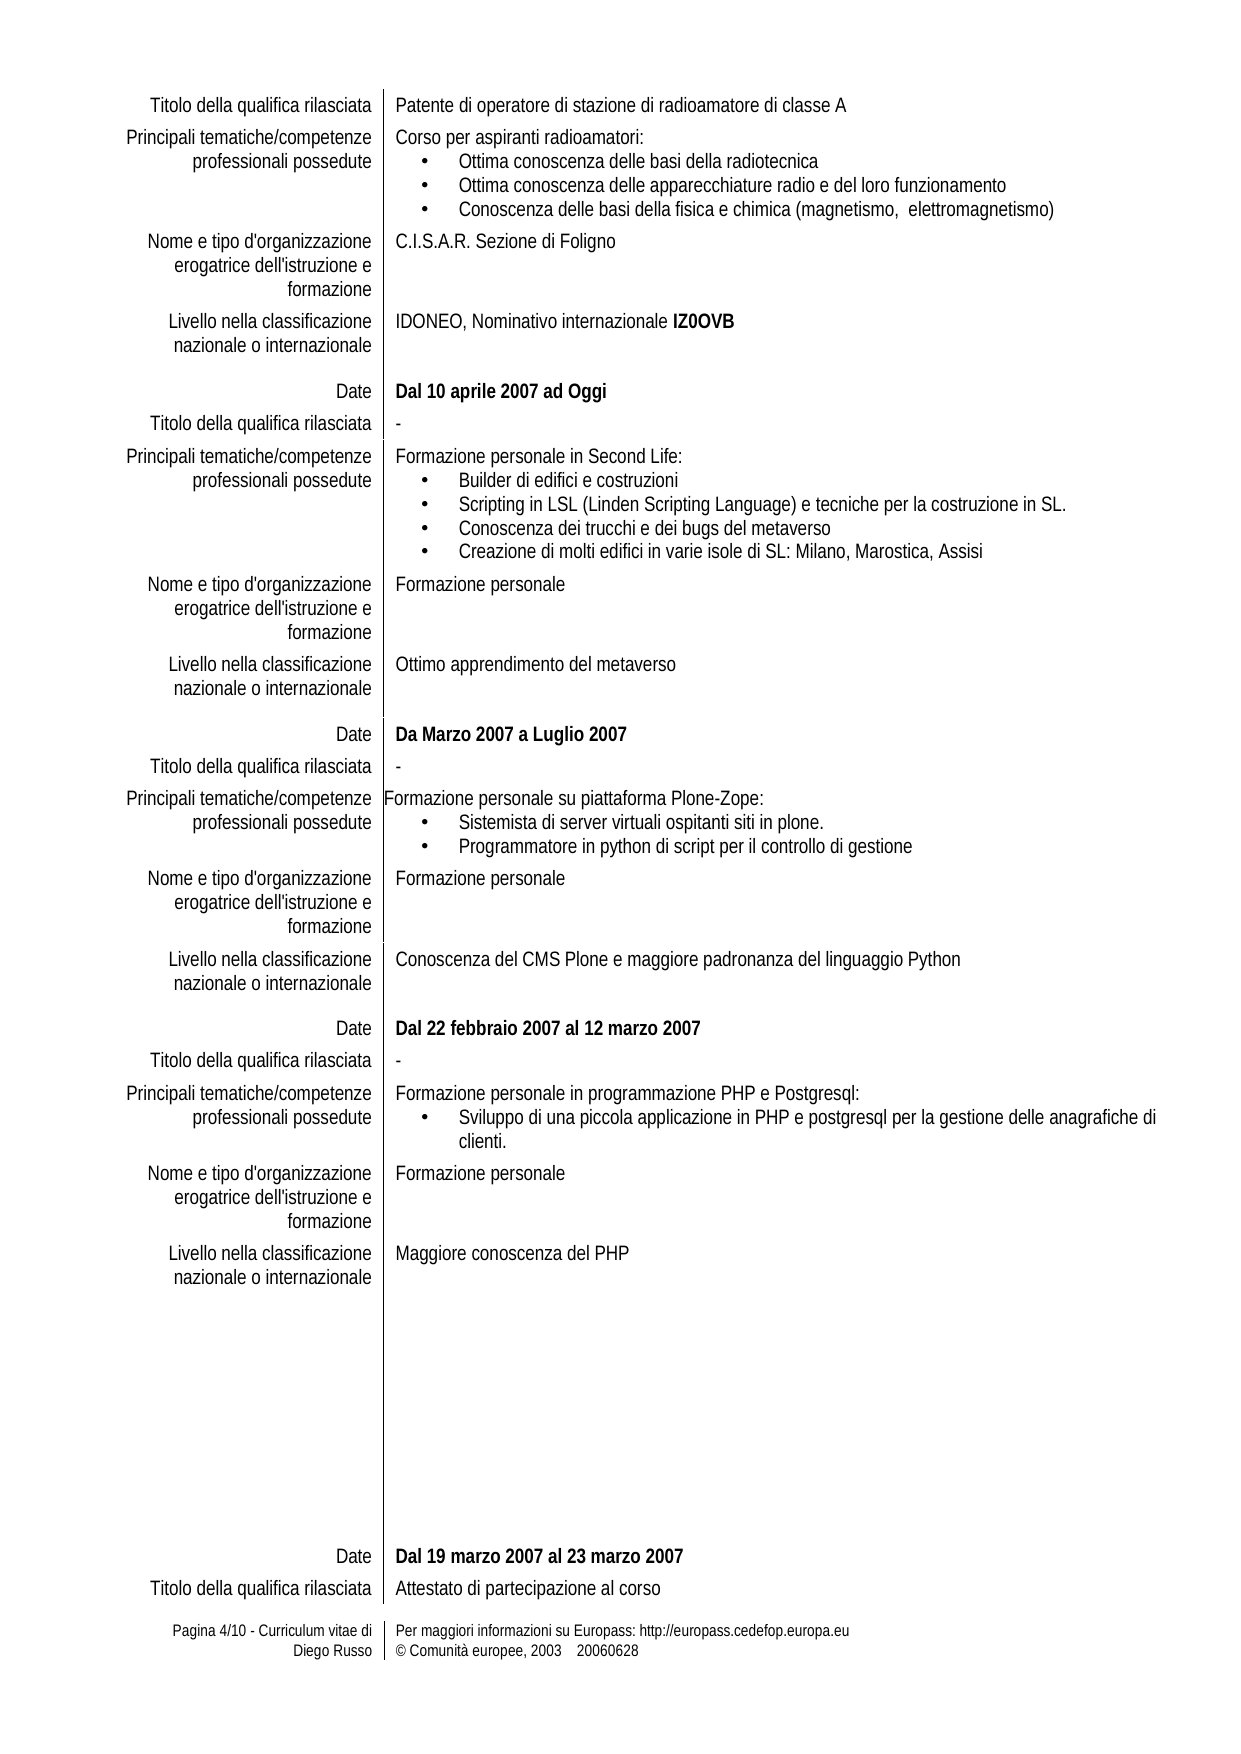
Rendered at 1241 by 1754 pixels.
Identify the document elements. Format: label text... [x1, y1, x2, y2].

table_cell Titolo della qualifica rilasciata [89, 1044, 383, 1077]
table_cell Date [89, 718, 383, 750]
table_cell Livello nella classificazione nazionale o internazionale [89, 305, 383, 362]
table_cell [384, 999, 1181, 1012]
table_cell [384, 362, 1181, 375]
table_cell Principali tematiche/competenze professionali possedute [89, 440, 383, 568]
table_cell Nome e tipo d'organizzazione erogatrice dell'istruzione e formazione [89, 568, 383, 648]
table_cell Formazione personale su piattaforma Plone-Zope: Sistemista di server virtuali ospitanti siti in plone. Programmatore in python di script per il controllo di gestione [384, 782, 1181, 862]
table_cell - [384, 1044, 1181, 1077]
table_cell Titolo della qualifica rilasciata [89, 750, 383, 782]
table_cell Titolo della qualifica rilasciata [89, 1572, 383, 1604]
table_cell Livello nella classificazione nazionale o internazionale [89, 943, 383, 999]
table_cell Livello nella classificazione nazionale o internazionale [89, 648, 383, 704]
table_cell Formazione personale in Second Life: Builder di edifici e costruzioni Scripting in LSL (Linden Scripting Language) e tecniche per la costruzione in SL. Conoscenza dei trucchi e dei bugs del metaverso Creazione di molti edifici in varie isole di SL: Milano, Marostica, Assisi [384, 440, 1181, 568]
table_cell Nome e tipo d'organizzazione erogatrice dell'istruzione e formazione [89, 862, 383, 942]
table_cell Titolo della qualifica rilasciata [89, 407, 383, 439]
table_cell Principali tematiche/competenze professionali possedute [89, 1077, 383, 1157]
table_cell Corso per aspiranti radioamatori: Ottima conoscenza delle basi della radiotecnica Ottima conoscenza delle apparecchiature radio e del loro funzionamento Conoscenza delle basi della fisica e chimica (magnetismo, elettromagnetismo) [384, 121, 1181, 225]
table_cell C.I.S.A.R. Sezione di Foligno [384, 225, 1181, 305]
table_cell [89, 999, 383, 1012]
table_cell - [384, 750, 1181, 782]
table_cell Patente di operatore di stazione di radioamatore di classe A [384, 89, 1181, 121]
table_cell Date [89, 375, 383, 407]
table_cell Attestato di partecipazione al corso [384, 1572, 1181, 1604]
table_cell Principali tematiche/competenze professionali possedute [89, 782, 383, 862]
table_cell Date [89, 1012, 383, 1044]
table_cell Principali tematiche/competenze professionali possedute [89, 121, 383, 225]
table_cell [89, 362, 383, 375]
table_cell - [384, 407, 1181, 439]
table_cell Dal 10 aprile 2007 ad Oggi [384, 375, 1181, 407]
table_cell Maggiore conoscenza del PHP [384, 1237, 1181, 1293]
table_cell Date [89, 1540, 383, 1572]
table_cell [384, 1293, 1181, 1540]
table_cell [384, 704, 1181, 717]
table_cell Dal 22 febbraio 2007 al 12 marzo 2007 [384, 1012, 1181, 1044]
table_cell Titolo della qualifica rilasciata [89, 89, 383, 121]
table_cell Nome e tipo d'organizzazione erogatrice dell'istruzione e formazione [89, 1157, 383, 1237]
table_cell Ottimo apprendimento del metaverso [384, 648, 1181, 704]
table_cell Formazione personale in programmazione PHP e Postgresql: Sviluppo di una piccola applicazione in PHP e postgresql per la gestione delle anagrafiche di clienti. [384, 1077, 1181, 1157]
table_cell Conoscenza del CMS Plone e maggiore padronanza del linguaggio Python [384, 943, 1181, 999]
table_cell Formazione personale [384, 862, 1181, 942]
table_cell Da Marzo 2007 a Luglio 2007 [384, 718, 1181, 750]
table_cell Formazione personale [384, 1157, 1181, 1237]
table_cell Dal 19 marzo 2007 al 23 marzo 2007 [384, 1540, 1181, 1572]
table_cell Nome e tipo d'organizzazione erogatrice dell'istruzione e formazione [89, 225, 383, 305]
table_cell IDONEO, Nominativo internazionale IZ0OVB [384, 305, 1181, 362]
table_cell Formazione personale [384, 568, 1181, 648]
table_cell Livello nella classificazione nazionale o internazionale [89, 1237, 383, 1293]
table_cell [89, 704, 383, 717]
table_cell [89, 1293, 383, 1540]
